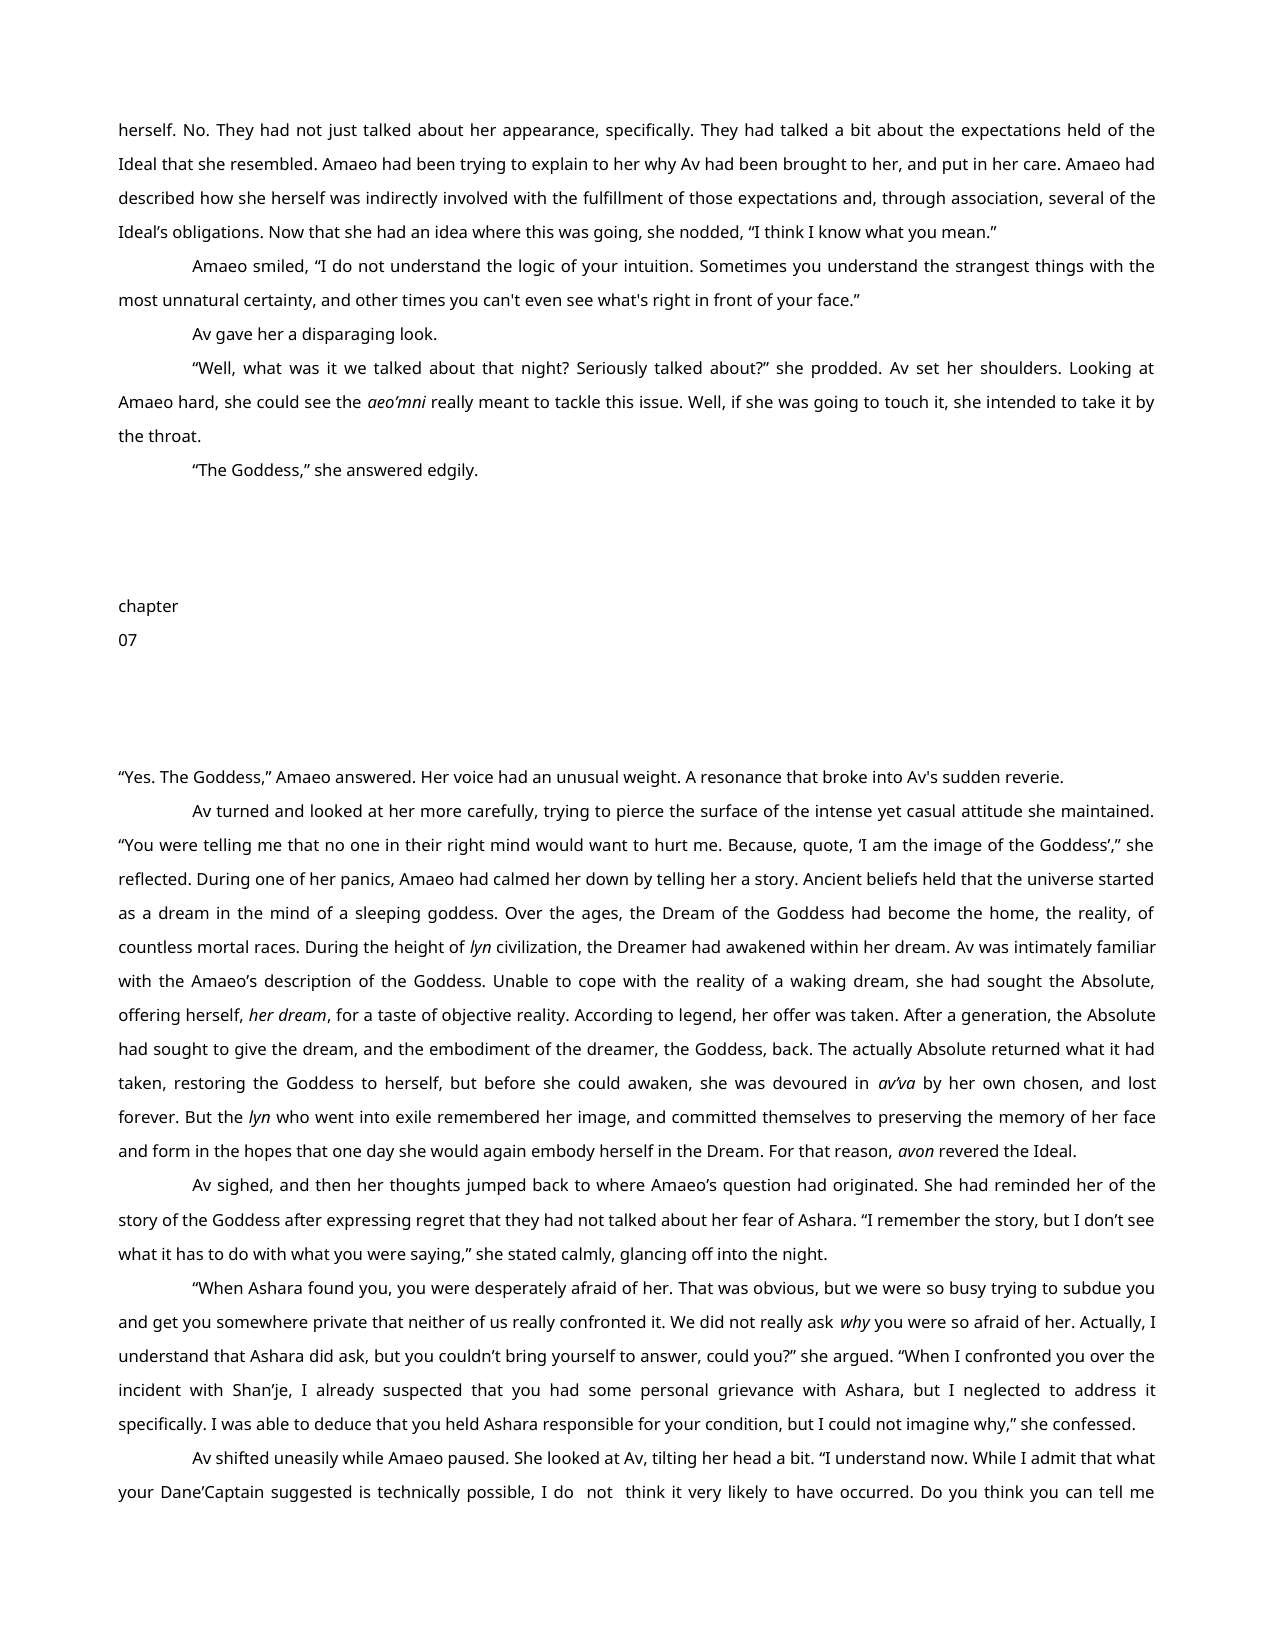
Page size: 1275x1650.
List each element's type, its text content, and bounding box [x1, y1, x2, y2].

text herself. No. They had not just talked about her appearance, specifically. They had talked a bit about the expectations held of the Ideal that she resembled. Amaeo had been trying to explain to her why Av had been brought to her, and put in her care. Amaeo had described how she herself was indirectly involved with the fulfillment of those expectations and, through association, several of the Ideal’s obligations. Now that she had an idea where this was going, she nodded, “I think I know what you mean.” [118, 118, 1157, 243]
text Amaeo smiled, “I do not understand the logic of your intuition. Sometimes you understand the strangest things with the most unnatural certainty, and other times you can't even see what's right in front of your face.” [118, 254, 1157, 311]
text Av shifted uneasily while Amaeo paused. She looked at Av, tilting her head a bit. “I understand now. While I admit that what your Dane’Captain suggested is technically possible, I do not think it very likely to have occurred. Do you think you can tell me [118, 1447, 1157, 1503]
text “The Goddess,” she answered edgily. [118, 459, 1157, 481]
text “Yes. The Goddess,” Amaeo answered. Her voice had an unusual weight. A resonance that broke into Av's sudden reverie. [118, 765, 1157, 788]
text “Well, what was it we talked about that night? Seriously talked about?” she prodded. Av set her shoulders. Looking at Amaeo hard, she could see the aeo’mni really meant to tackle this issue. Well, if she was going to touch it, she intended to take it by the throat. [118, 357, 1157, 447]
text Av turned and looked at her more carefully, trying to pierce the surface of the intense yet casual attitude she maintained. “You were telling me that no one in their right mind would want to hurt me. Because, quote, ‘I am the image of the Goddess’,” she reflected. During one of her panics, Amaeo had calmed her down by telling her a story. Ancient beliefs held that the universe started as a dream in the mind of a sleeping goddess. Over the ages, the Dream of the Goddess had become the home, the reality, of countless mortal races. During the height of lyn civilization, the Dreamer had awakened within her dream. Av was intimately familiar with the Amaeo’s description of the Goddess. Unable to cope with the reality of a waking dream, she had sought the Absolute, offering herself, her dream, for a taste of objective reality. According to legend, her offer was taken. After a generation, the Absolute had sought to give the dream, and the embodiment of the dreamer, the Goddess, back. The actually Absolute returned what it had taken, restoring the Goddess to herself, but before she could awaken, she was devoured in av’va by her own chosen, and lost forever. But the lyn who went into exile remembered her image, and committed themselves to preserving the memory of her face and form in the hopes that one day she would again embody herself in the Dream. For that reason, avon revered the Ideal. [118, 799, 1157, 1163]
text chapter [118, 595, 1157, 618]
text Av sighed, and then her thoughts jumped back to where Amaeo’s question had originated. She had reminded her of the story of the Goddess after expressing regret that they had not talked about her fear of Ashara. “I remember the story, but I don’t see what it has to do with what you were saying,” she stated calmly, glancing off into the night. [118, 1174, 1157, 1265]
text Av gave her a disparaging look. [118, 322, 1157, 345]
text “When Ashara found you, you were desperately afraid of her. That was obvious, but we were so busy trying to subdue you and get you somewhere private that neither of us really confronted it. We did not really ask why you were so afraid of her. Actually, I understand that Ashara did ask, but you couldn’t bring yourself to answer, could you?” she argued. “When I confronted you over the incident with Shan’je, I already suspected that you had some personal grievance with Ashara, but I neglected to address it specifically. I was able to deduce that you held Ashara responsible for your condition, but I could not imagine why,” she confessed. [118, 1276, 1157, 1435]
text 07 [118, 629, 1157, 652]
